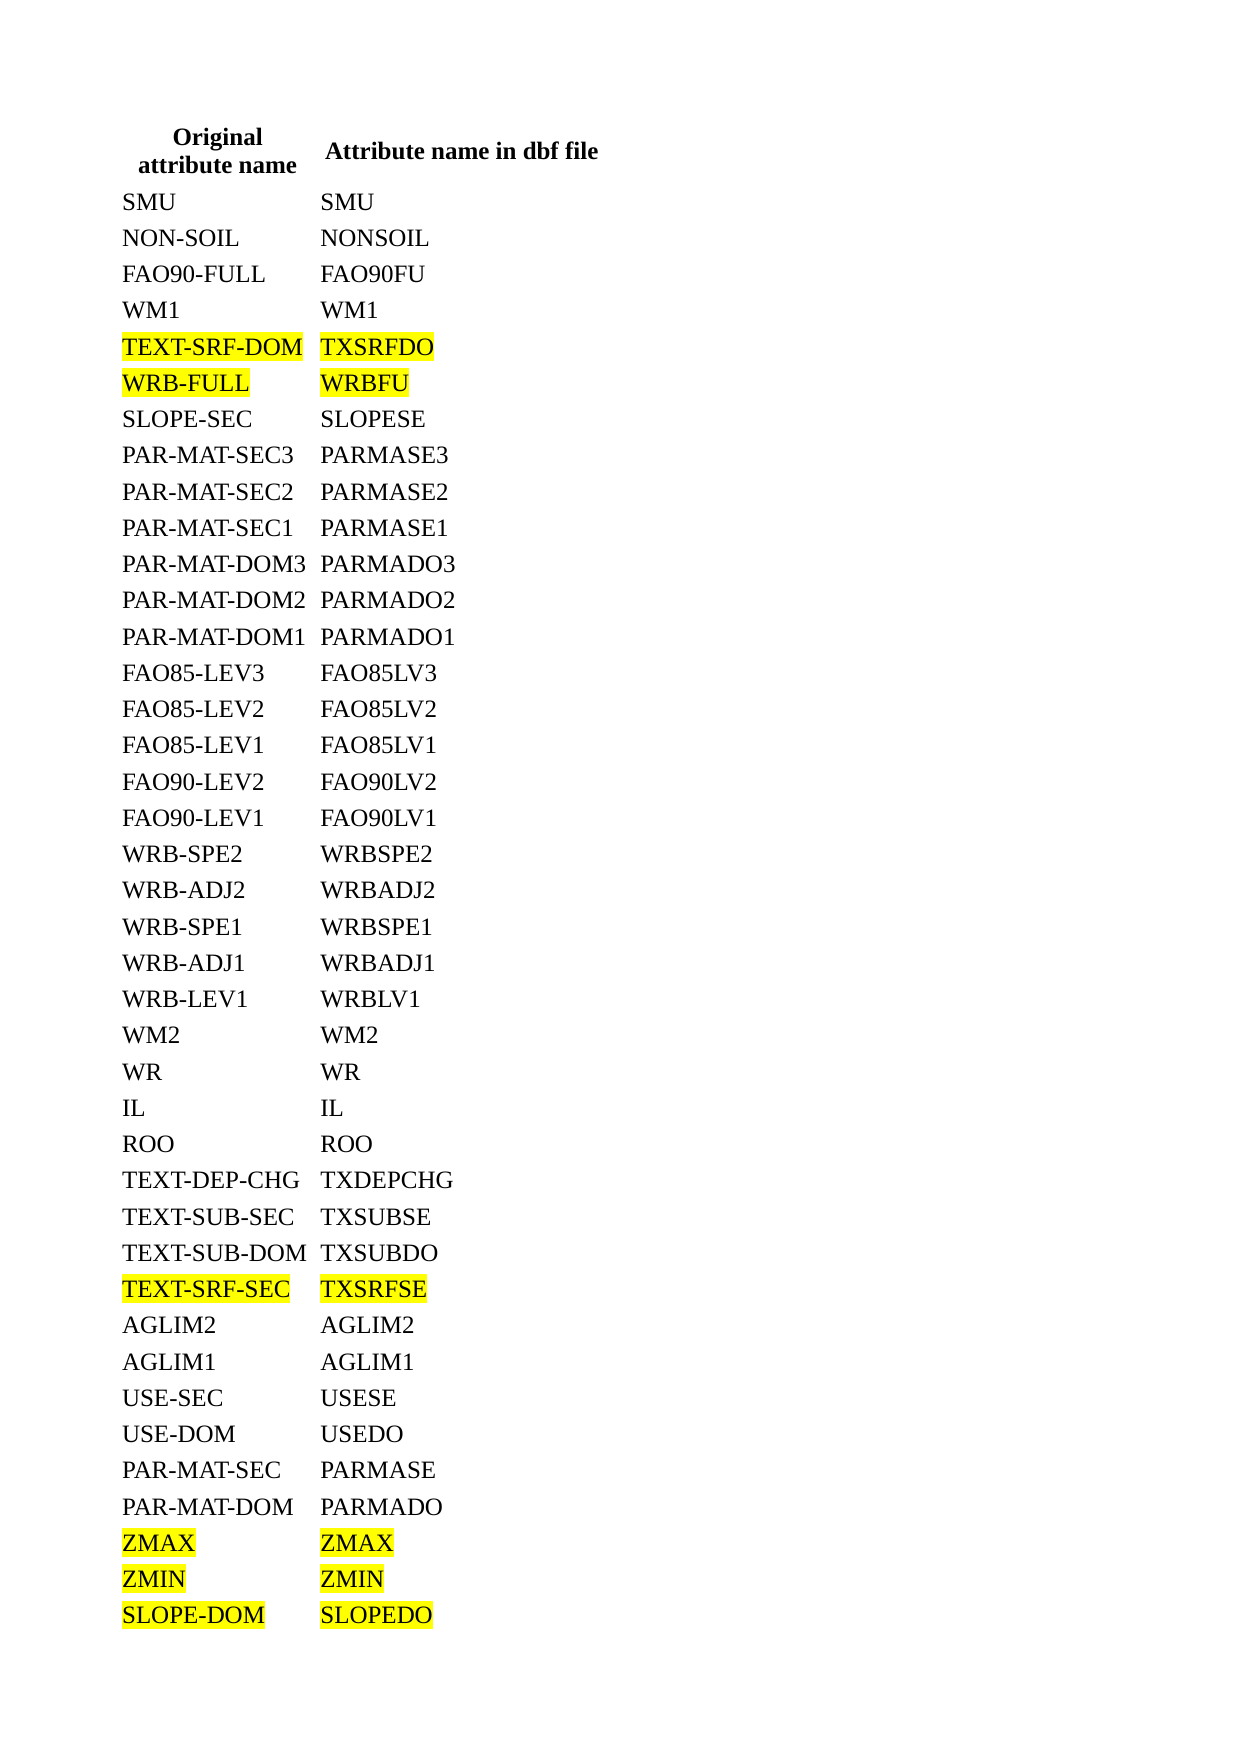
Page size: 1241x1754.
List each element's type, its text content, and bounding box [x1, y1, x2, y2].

table_cell FAO85-LEV1 [118, 727, 316, 763]
table_cell PAR-MAT-DOM3 [118, 546, 316, 582]
table_cell PAR-MAT-DOM [118, 1488, 316, 1524]
table_cell WR [316, 1053, 607, 1089]
table_cell FAO85-LEV3 [118, 654, 316, 691]
table_header Original attribute name [118, 118, 316, 183]
table_cell WM2 [316, 1017, 607, 1053]
table_cell WRBADJ2 [316, 872, 607, 908]
table_cell FAO85-LEV2 [118, 691, 316, 727]
table_cell WM1 [118, 292, 316, 328]
table_cell WRBADJ1 [316, 944, 607, 981]
table_cell TEXT-DEP-CHG [118, 1162, 316, 1198]
table_cell FAO90-FULL [118, 256, 316, 292]
table_cell SLOPEDO [316, 1597, 607, 1633]
table_cell FAO85LV2 [316, 691, 607, 727]
table_cell WRBSPE1 [316, 908, 607, 944]
table_cell TXSUBDO [316, 1234, 607, 1271]
table_cell USE-SEC [118, 1379, 316, 1416]
table_cell SMU [118, 183, 316, 219]
table_cell AGLIM1 [118, 1343, 316, 1379]
table_cell FAO90-LEV2 [118, 763, 316, 799]
table_cell TXSRFSE [316, 1271, 607, 1307]
table_cell FAO85LV3 [316, 654, 607, 691]
table_cell NON-SOIL [118, 219, 316, 256]
table_cell WRBFU [316, 364, 607, 401]
table_cell FAO90LV2 [316, 763, 607, 799]
table_cell WRBLV1 [316, 981, 607, 1017]
table_cell WRB-SPE2 [118, 836, 316, 872]
table_cell TXDEPCHG [316, 1162, 607, 1198]
table_cell TEXT-SRF-DOM [118, 328, 316, 364]
table_cell PARMASE2 [316, 473, 607, 509]
table_cell SLOPESE [316, 401, 607, 437]
table_cell AGLIM1 [316, 1343, 607, 1379]
table_cell TXSUBSE [316, 1198, 607, 1234]
table_cell IL [118, 1089, 316, 1126]
table_cell WRB-SPE1 [118, 908, 316, 944]
table_cell ROO [118, 1126, 316, 1162]
table_cell FAO90-LEV1 [118, 799, 316, 836]
table_cell WM1 [316, 292, 607, 328]
table_cell PARMADO1 [316, 618, 607, 654]
table_cell SLOPE-SEC [118, 401, 316, 437]
table_cell WR [118, 1053, 316, 1089]
table_cell WRB-ADJ1 [118, 944, 316, 981]
table_cell AGLIM2 [118, 1307, 316, 1343]
table_cell PAR-MAT-SEC3 [118, 437, 316, 473]
table_header Attribute name in dbf file [316, 118, 607, 183]
table_cell ROO [316, 1126, 607, 1162]
table_cell PARMADO3 [316, 546, 607, 582]
table_cell WRB-FULL [118, 364, 316, 401]
table_cell AGLIM2 [316, 1307, 607, 1343]
table_cell PARMADO2 [316, 582, 607, 618]
table_cell NONSOIL [316, 219, 607, 256]
table_cell USESE [316, 1379, 607, 1416]
table_cell ZMAX [118, 1524, 316, 1561]
table_cell PARMASE3 [316, 437, 607, 473]
table_cell PAR-MAT-SEC1 [118, 509, 316, 546]
table_cell PAR-MAT-SEC [118, 1452, 316, 1488]
table_cell PARMASE [316, 1452, 607, 1488]
table_cell ZMAX [316, 1524, 607, 1561]
table_cell PAR-MAT-DOM2 [118, 582, 316, 618]
table_cell SLOPE-DOM [118, 1597, 316, 1633]
table_cell ZMIN [316, 1561, 607, 1597]
table_cell WRBSPE2 [316, 836, 607, 872]
table_cell WRB-ADJ2 [118, 872, 316, 908]
table_cell PAR-MAT-SEC2 [118, 473, 316, 509]
table_cell USEDO [316, 1416, 607, 1452]
table_cell WRB-LEV1 [118, 981, 316, 1017]
table_cell WM2 [118, 1017, 316, 1053]
table_cell USE-DOM [118, 1416, 316, 1452]
table_cell TXSRFDO [316, 328, 607, 364]
table_cell PARMASE1 [316, 509, 607, 546]
table_cell TEXT-SUB-SEC [118, 1198, 316, 1234]
table_cell TEXT-SUB-DOM [118, 1234, 316, 1271]
table_cell PARMADO [316, 1488, 607, 1524]
table_cell ZMIN [118, 1561, 316, 1597]
table_cell SMU [316, 183, 607, 219]
table_cell FAO90LV1 [316, 799, 607, 836]
table_cell TEXT-SRF-SEC [118, 1271, 316, 1307]
table_cell PAR-MAT-DOM1 [118, 618, 316, 654]
table_cell IL [316, 1089, 607, 1126]
table_cell FAO90FU [316, 256, 607, 292]
table_cell FAO85LV1 [316, 727, 607, 763]
